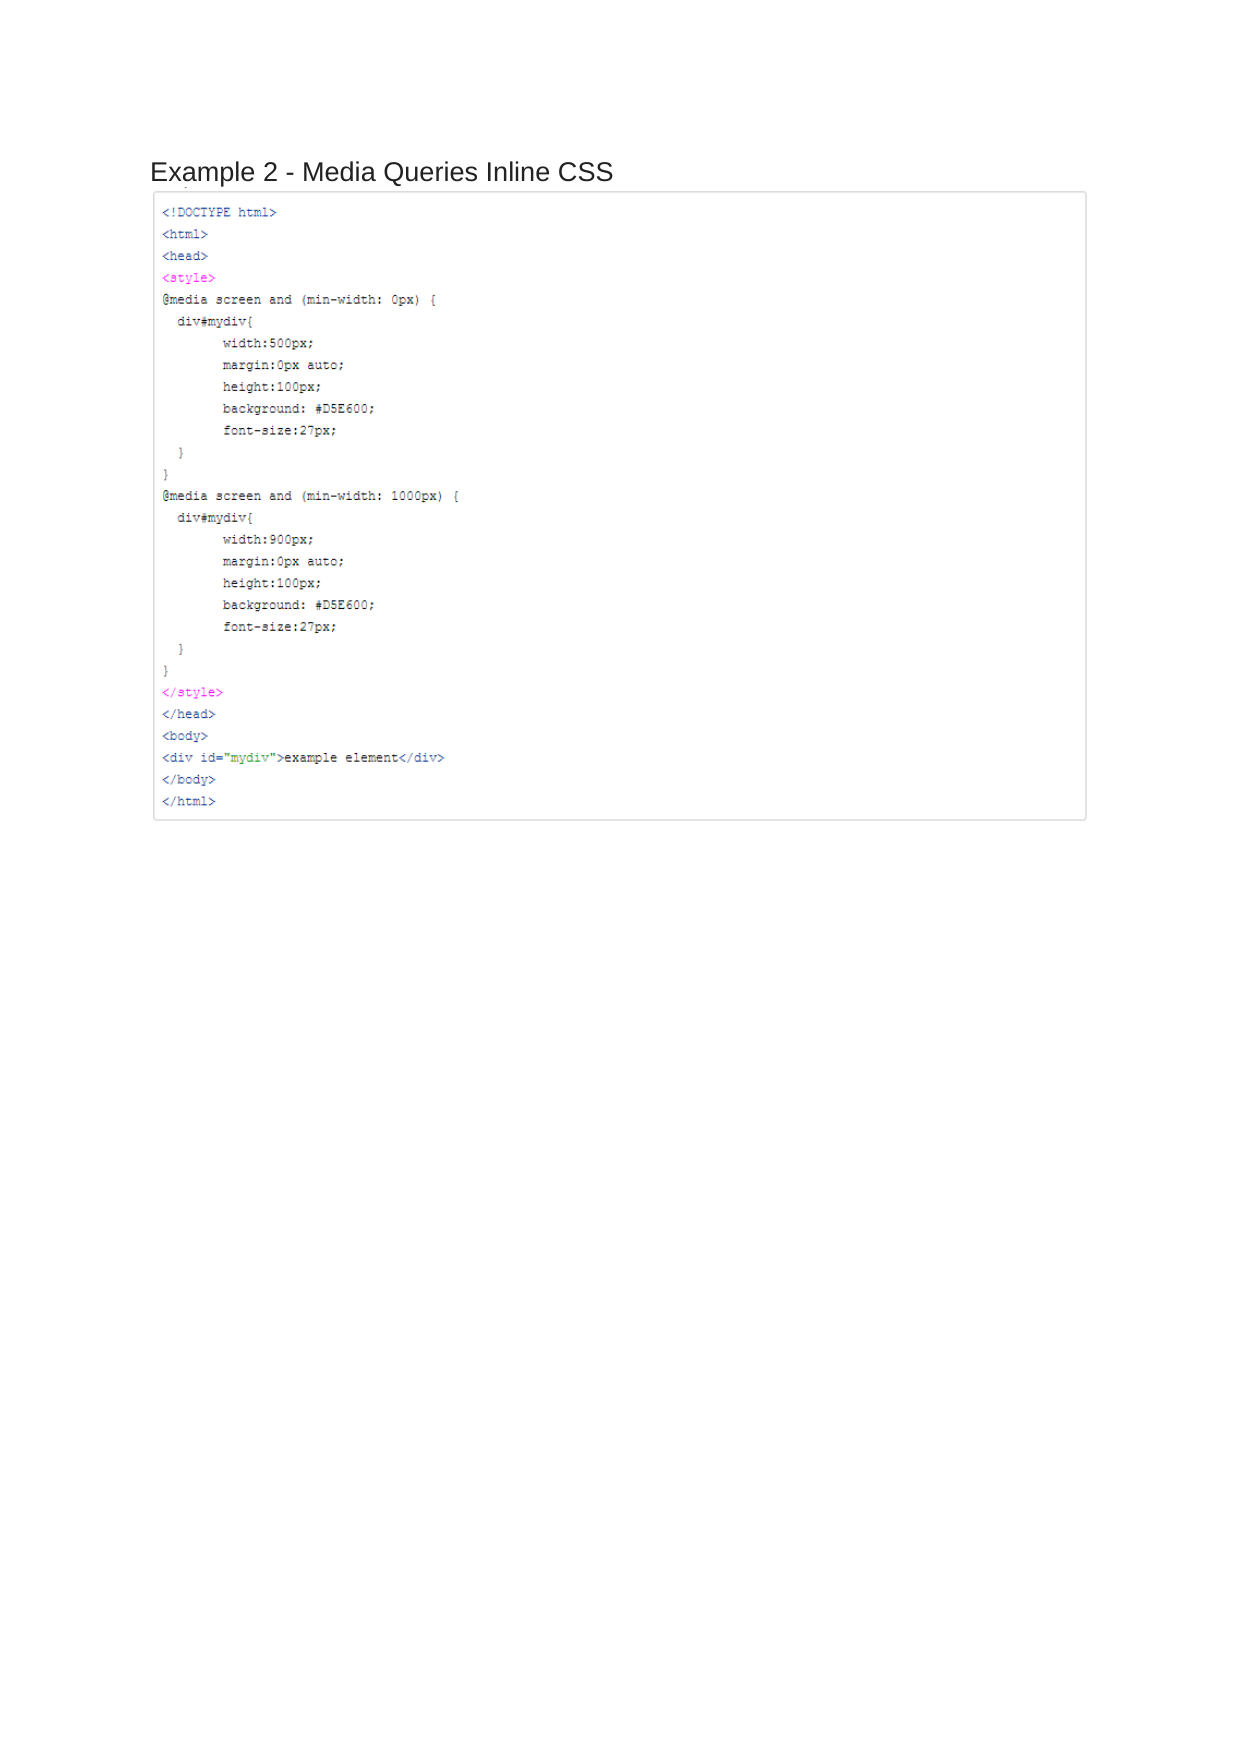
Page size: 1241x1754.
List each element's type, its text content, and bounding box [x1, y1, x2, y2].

text Example 2 - Media Queries Inline CSS [150, 150, 1090, 187]
picture [150, 187, 1091, 825]
